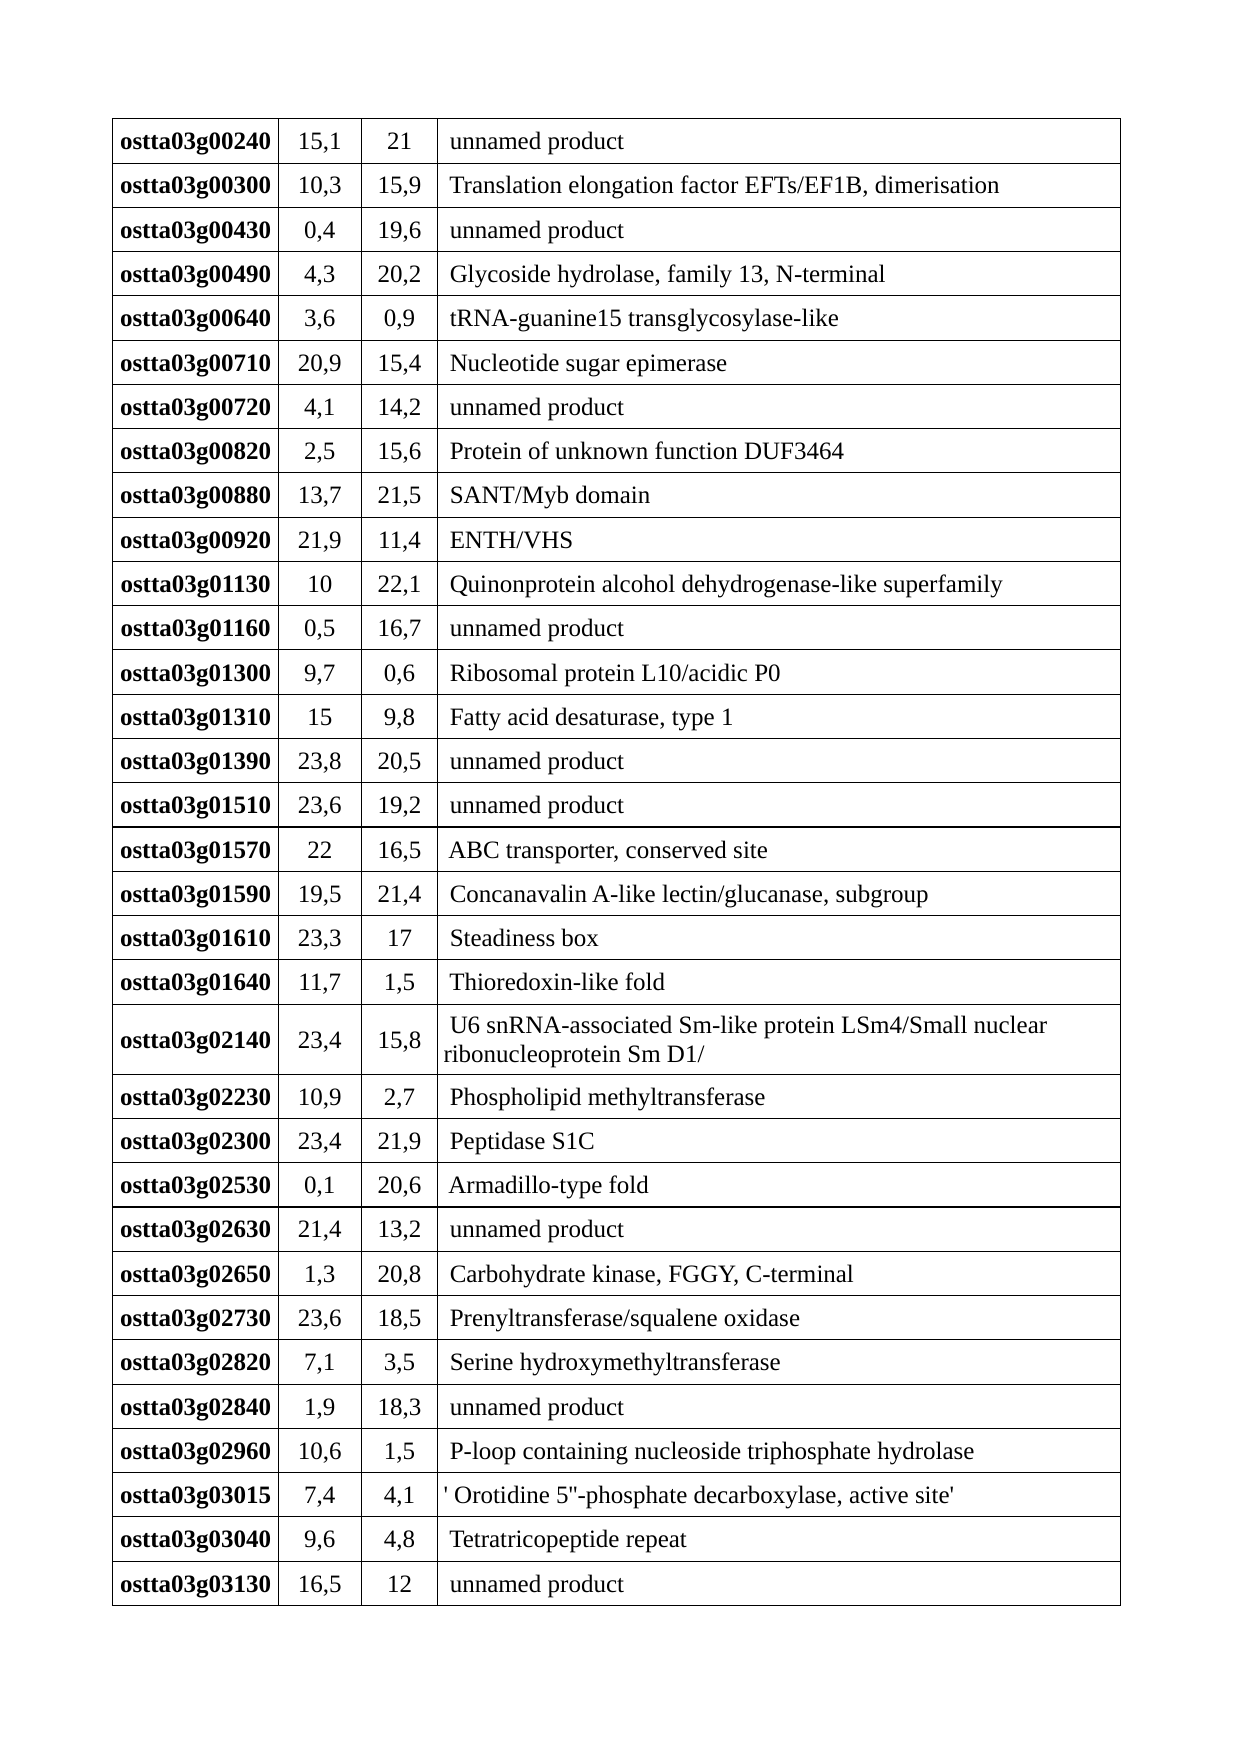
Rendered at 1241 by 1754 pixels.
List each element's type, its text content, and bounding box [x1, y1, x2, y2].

table_cell 23,4 [279, 1005, 361, 1073]
table_cell 16,5 [362, 828, 437, 871]
table_cell 22 [279, 828, 361, 871]
table_cell 4,1 [279, 385, 361, 428]
table_cell 12 [362, 1562, 437, 1605]
table_cell ENTH/VHS [438, 518, 1120, 561]
table_cell 19,2 [362, 783, 437, 826]
table_cell 9,8 [362, 695, 437, 738]
table_cell ostta03g01160 [113, 606, 278, 649]
table_cell Concanavalin A-like lectin/glucanase, subgroup [438, 872, 1120, 915]
table_cell 13,2 [362, 1208, 437, 1251]
table_cell ostta03g00920 [113, 518, 278, 561]
table_cell Fatty acid desaturase, type 1 [438, 695, 1120, 738]
table_cell 3,6 [279, 296, 361, 339]
table_cell ostta03g02630 [113, 1208, 278, 1251]
table_cell ostta03g00490 [113, 252, 278, 295]
table_cell 0,6 [362, 650, 437, 694]
table_cell Protein of unknown function DUF3464 [438, 429, 1120, 472]
table_cell ostta03g01390 [113, 739, 278, 782]
table_cell 21,4 [279, 1208, 361, 1251]
table_cell 0,5 [279, 606, 361, 649]
table_cell 16,7 [362, 606, 437, 649]
table_cell 9,7 [279, 650, 361, 694]
table_cell ostta03g03015 [113, 1473, 278, 1516]
table_cell 4,8 [362, 1517, 437, 1561]
table_cell Nucleotide sugar epimerase [438, 341, 1120, 384]
table_cell ostta03g00240 [113, 119, 278, 162]
table_cell 21 [362, 119, 437, 162]
table_cell Ribosomal protein L10/acidic P0 [438, 650, 1120, 694]
table_cell 20,6 [362, 1163, 437, 1206]
table_cell 23,6 [279, 1296, 361, 1339]
table_cell unnamed product [438, 606, 1120, 649]
table_cell Prenyltransferase/squalene oxidase [438, 1296, 1120, 1339]
table_cell Thioredoxin-like fold [438, 960, 1120, 1003]
table_cell 4,1 [362, 1473, 437, 1516]
table_cell 1,9 [279, 1385, 361, 1428]
table_cell 14,2 [362, 385, 437, 428]
table_cell 10,3 [279, 164, 361, 207]
table_cell ostta03g01590 [113, 872, 278, 915]
table_cell Translation elongation factor EFTs/EF1B, dimerisation [438, 164, 1120, 207]
table_cell unnamed product [438, 783, 1120, 826]
table_cell 11,4 [362, 518, 437, 561]
table_cell 21,5 [362, 473, 437, 517]
table_cell Serine hydroxymethyltransferase [438, 1340, 1120, 1383]
table_cell Tetratricopeptide repeat [438, 1517, 1120, 1561]
table_cell 17 [362, 916, 437, 959]
table_cell Phospholipid methyltransferase [438, 1075, 1120, 1118]
table_cell 23,4 [279, 1119, 361, 1162]
table_cell 20,9 [279, 341, 361, 384]
table_cell 1,3 [279, 1252, 361, 1295]
table_cell 19,5 [279, 872, 361, 915]
table_cell 2,7 [362, 1075, 437, 1118]
table_cell 21,9 [362, 1119, 437, 1162]
table_cell 9,6 [279, 1517, 361, 1561]
table_cell ostta03g01640 [113, 960, 278, 1003]
table_cell 15,6 [362, 429, 437, 472]
table_cell SANT/Myb domain [438, 473, 1120, 517]
table_cell 15,1 [279, 119, 361, 162]
table_cell Quinonprotein alcohol dehydrogenase-like superfamily [438, 562, 1120, 605]
table_cell 15,9 [362, 164, 437, 207]
table_cell 11,7 [279, 960, 361, 1003]
table_cell Steadiness box [438, 916, 1120, 959]
table_cell ostta03g02230 [113, 1075, 278, 1118]
table_cell 21,9 [279, 518, 361, 561]
table_cell 3,5 [362, 1340, 437, 1383]
table_cell 10 [279, 562, 361, 605]
table_cell ostta03g03130 [113, 1562, 278, 1605]
table_cell 20,8 [362, 1252, 437, 1295]
table_cell ostta03g00300 [113, 164, 278, 207]
table_cell ostta03g02730 [113, 1296, 278, 1339]
table_cell ostta03g02650 [113, 1252, 278, 1295]
table_cell ostta03g01130 [113, 562, 278, 605]
table_cell 1,5 [362, 960, 437, 1003]
table_cell 18,5 [362, 1296, 437, 1339]
table_cell ostta03g01310 [113, 695, 278, 738]
table_cell P-loop containing nucleoside triphosphate hydrolase [438, 1429, 1120, 1472]
table_cell 20,5 [362, 739, 437, 782]
table_cell 15,8 [362, 1005, 437, 1073]
table_cell ostta03g02300 [113, 1119, 278, 1162]
table_cell Carbohydrate kinase, FGGY, C-terminal [438, 1252, 1120, 1295]
table_cell 23,6 [279, 783, 361, 826]
table_cell 21,4 [362, 872, 437, 915]
table_cell 22,1 [362, 562, 437, 605]
table_cell unnamed product [438, 739, 1120, 782]
table_cell ostta03g00710 [113, 341, 278, 384]
table_cell ostta03g02140 [113, 1005, 278, 1073]
table_cell Armadillo-type fold [438, 1163, 1120, 1206]
table_cell ostta03g02820 [113, 1340, 278, 1383]
table_cell unnamed product [438, 1562, 1120, 1605]
table_cell ostta03g01300 [113, 650, 278, 694]
table_cell 0,9 [362, 296, 437, 339]
table_cell 1,5 [362, 1429, 437, 1472]
table_cell 2,5 [279, 429, 361, 472]
table_cell 0,4 [279, 208, 361, 251]
table_cell unnamed product [438, 1385, 1120, 1428]
table_cell 0,1 [279, 1163, 361, 1206]
table_cell ostta03g00640 [113, 296, 278, 339]
table_cell 7,4 [279, 1473, 361, 1516]
table_cell Peptidase S1C [438, 1119, 1120, 1162]
table_cell 4,3 [279, 252, 361, 295]
table_cell ostta03g01610 [113, 916, 278, 959]
table_cell unnamed product [438, 208, 1120, 251]
table_cell 10,6 [279, 1429, 361, 1472]
table_cell 7,1 [279, 1340, 361, 1383]
table_cell tRNA-guanine15 transglycosylase-like [438, 296, 1120, 339]
table_cell 18,3 [362, 1385, 437, 1428]
table_cell ostta03g02960 [113, 1429, 278, 1472]
table_cell 23,3 [279, 916, 361, 959]
table_cell 15,4 [362, 341, 437, 384]
table_cell ostta03g00820 [113, 429, 278, 472]
table_cell unnamed product [438, 385, 1120, 428]
table_cell Glycoside hydrolase, family 13, N-terminal [438, 252, 1120, 295]
table_cell unnamed product [438, 119, 1120, 162]
table_cell 19,6 [362, 208, 437, 251]
table_cell ostta03g03040 [113, 1517, 278, 1561]
table_cell ostta03g00430 [113, 208, 278, 251]
table_cell 15 [279, 695, 361, 738]
table_cell 13,7 [279, 473, 361, 517]
table_cell 10,9 [279, 1075, 361, 1118]
table_cell ostta03g01570 [113, 828, 278, 871]
table_cell unnamed product [438, 1208, 1120, 1251]
table_cell ostta03g00720 [113, 385, 278, 428]
table_cell ' Orotidine 5''-phosphate decarboxylase, active site' [438, 1473, 1120, 1516]
table_cell ostta03g02840 [113, 1385, 278, 1428]
table_cell 16,5 [279, 1562, 361, 1605]
table_cell ostta03g01510 [113, 783, 278, 826]
table_cell 23,8 [279, 739, 361, 782]
table_cell U6 snRNA-associated Sm-like protein LSm4/Small nuclear ribonucleoprotein Sm D1/ [438, 1005, 1120, 1073]
table_cell 20,2 [362, 252, 437, 295]
table_cell ABC transporter, conserved site [438, 828, 1120, 871]
table_cell ostta03g02530 [113, 1163, 278, 1206]
table_cell ostta03g00880 [113, 473, 278, 517]
